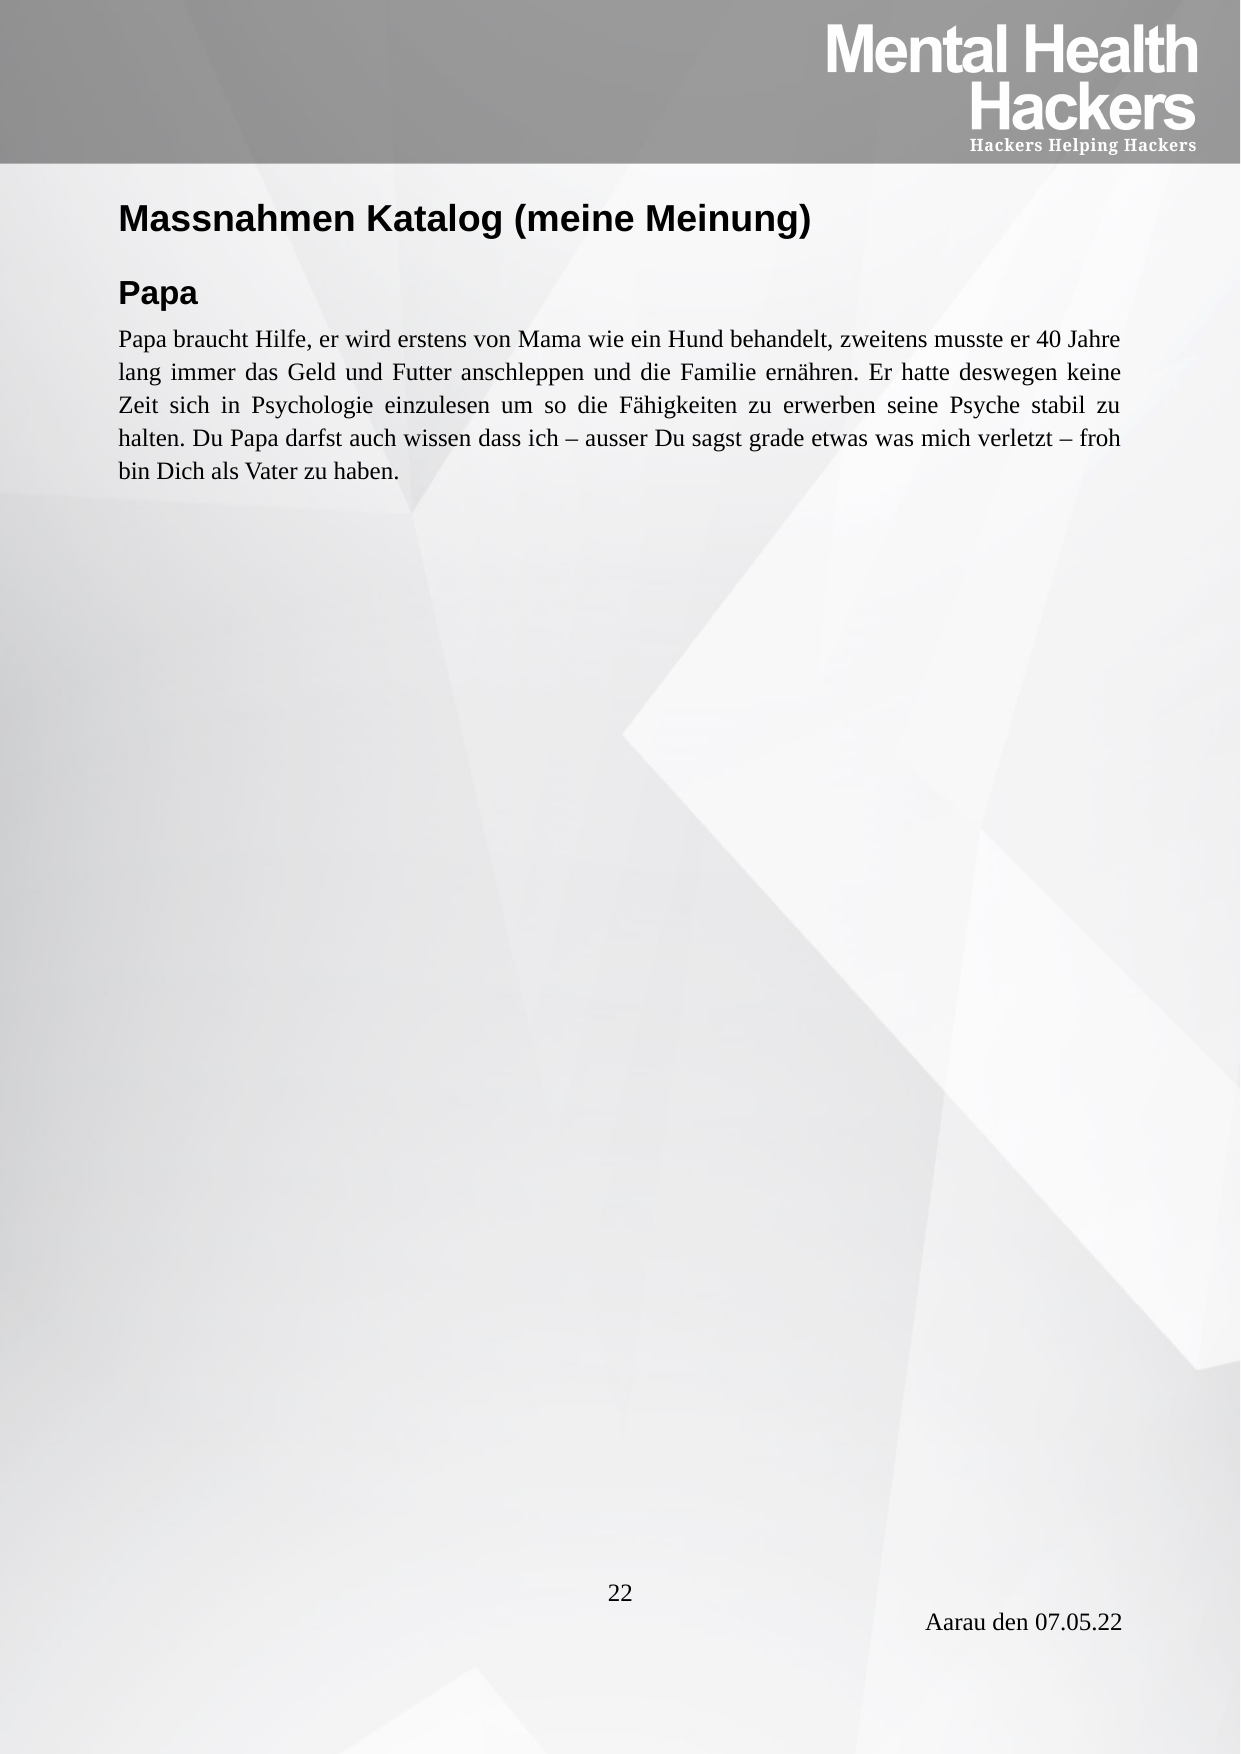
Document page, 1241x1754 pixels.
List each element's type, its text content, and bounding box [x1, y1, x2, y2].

picture [0, 0, 1241, 1754]
subtitle Papa [118, 273, 1122, 311]
subtitle Massnahmen Katalog (meine Meinung) [118, 196, 1122, 239]
text Papa braucht Hilfe, er wird erstens von Mama wie ein Hund behandelt, zweitens musste er 40 Jahre lang immer das Geld und Futter anschleppen und die Familie ernähren. Er hatte deswegen keine Zeit sich in Psychologie einzulesen um so die Fähigkeiten zu erwerben seine Psyche stabil zu halten. Du Papa darfst auch wissen dass ich – ausser Du sagst grade etwas was mich verletzt – froh bin Dich als Vater zu haben. [118, 324, 1122, 484]
